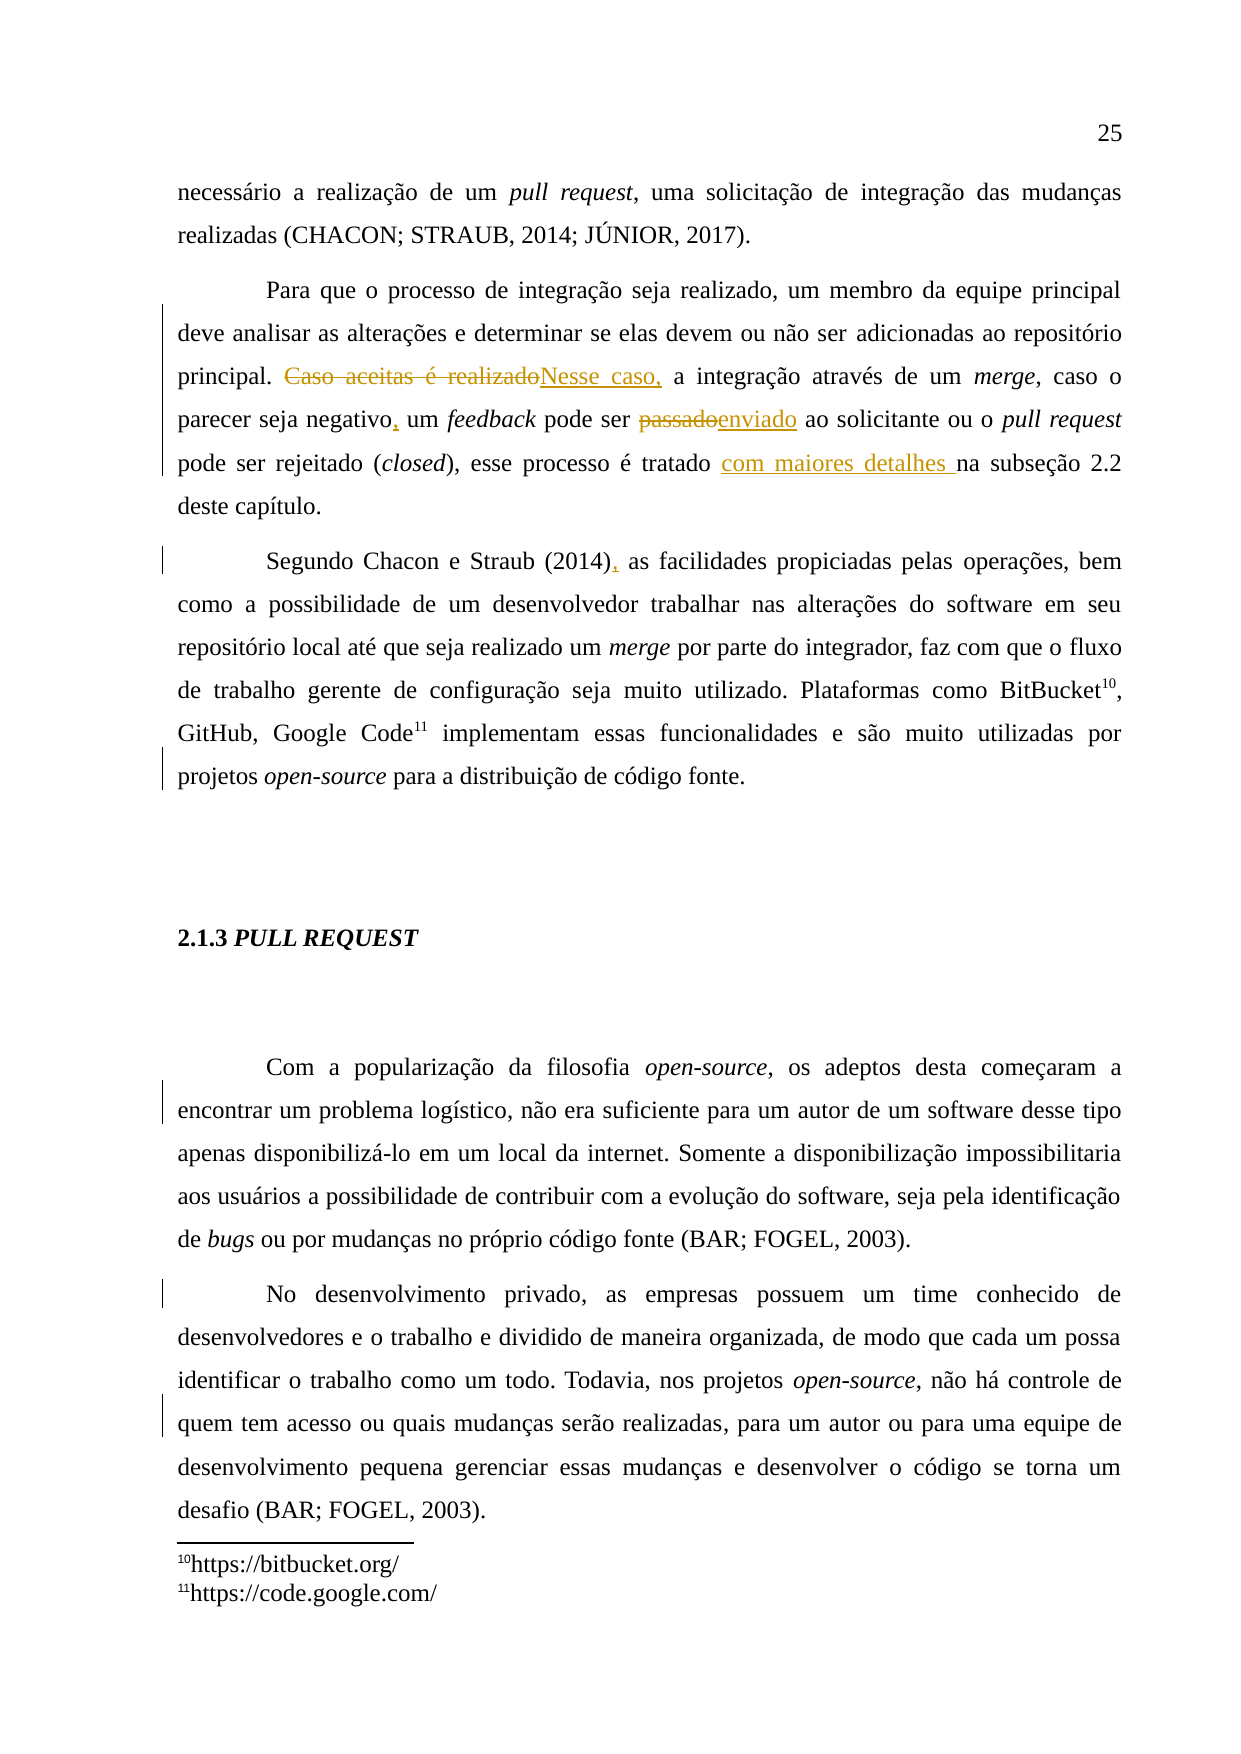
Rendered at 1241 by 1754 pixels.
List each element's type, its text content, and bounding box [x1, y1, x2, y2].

text 2.1.3 Pull Request [177, 923, 1122, 951]
text Para que o processo de integração seja realizado, um membro da equipe principal deve analisar as alterações e determinar se elas devem ou não ser adicionadas ao repositório principal. Nesse caso, a integração através de um merge, caso o parecer seja negativo, um feedback pode ser enviado ao solicitante ou o pull request pode ser rejeitado (closed), esse processo é tratado com maiores detalhes na subseção 2.2 deste capítulo. [177, 275, 1122, 519]
text Com a popularização da filosofia open-source, os adeptos desta começaram a encontrar um problema logístico, não era suficiente para um autor de um software desse tipo apenas disponibilizá-lo em um local da internet. Somente a disponibilização impossibilitaria aos usuários a possibilidade de contribuir com a evolução do software, seja pela identificação de bugs ou por mudanças no próprio código fonte (BAR; FOGEL, 2003). [177, 1052, 1122, 1253]
text https://bitbucket.org/ [177, 1549, 1122, 1578]
text necessário a realização de um pull request, uma solicitação de integração das mudanças realizadas (CHACON; STRAUB, 2014; JÚNIOR, 2017). [177, 177, 1122, 249]
text https://code.google.com/ [177, 1578, 1122, 1606]
text Segundo Chacon e Straub (2014), as facilidades propiciadas pelas operações, bem como a possibilidade de um desenvolvedor trabalhar nas alterações do software em seu repositório local até que seja realizado um merge por parte do integrador, faz com que o fluxo de trabalho gerente de configuração seja muito utilizado. Plataformas como BitBucket, GitHub, Google Code implementam essas funcionalidades e são muito utilizadas por projetos open-source para a distribuição de código fonte. [177, 546, 1122, 790]
text No desenvolvimento privado, as empresas possuem um time conhecido de desenvolvedores e o trabalho e dividido de maneira organizada, de modo que cada um possa identificar o trabalho como um todo. Todavia, nos projetos open-source, não há controle de quem tem acesso ou quais mudanças serão realizadas, para um autor ou para uma equipe de desenvolvimento pequena gerenciar essas mudanças e desenvolver o código se torna um desafio (BAR; FOGEL, 2003). [177, 1279, 1122, 1523]
